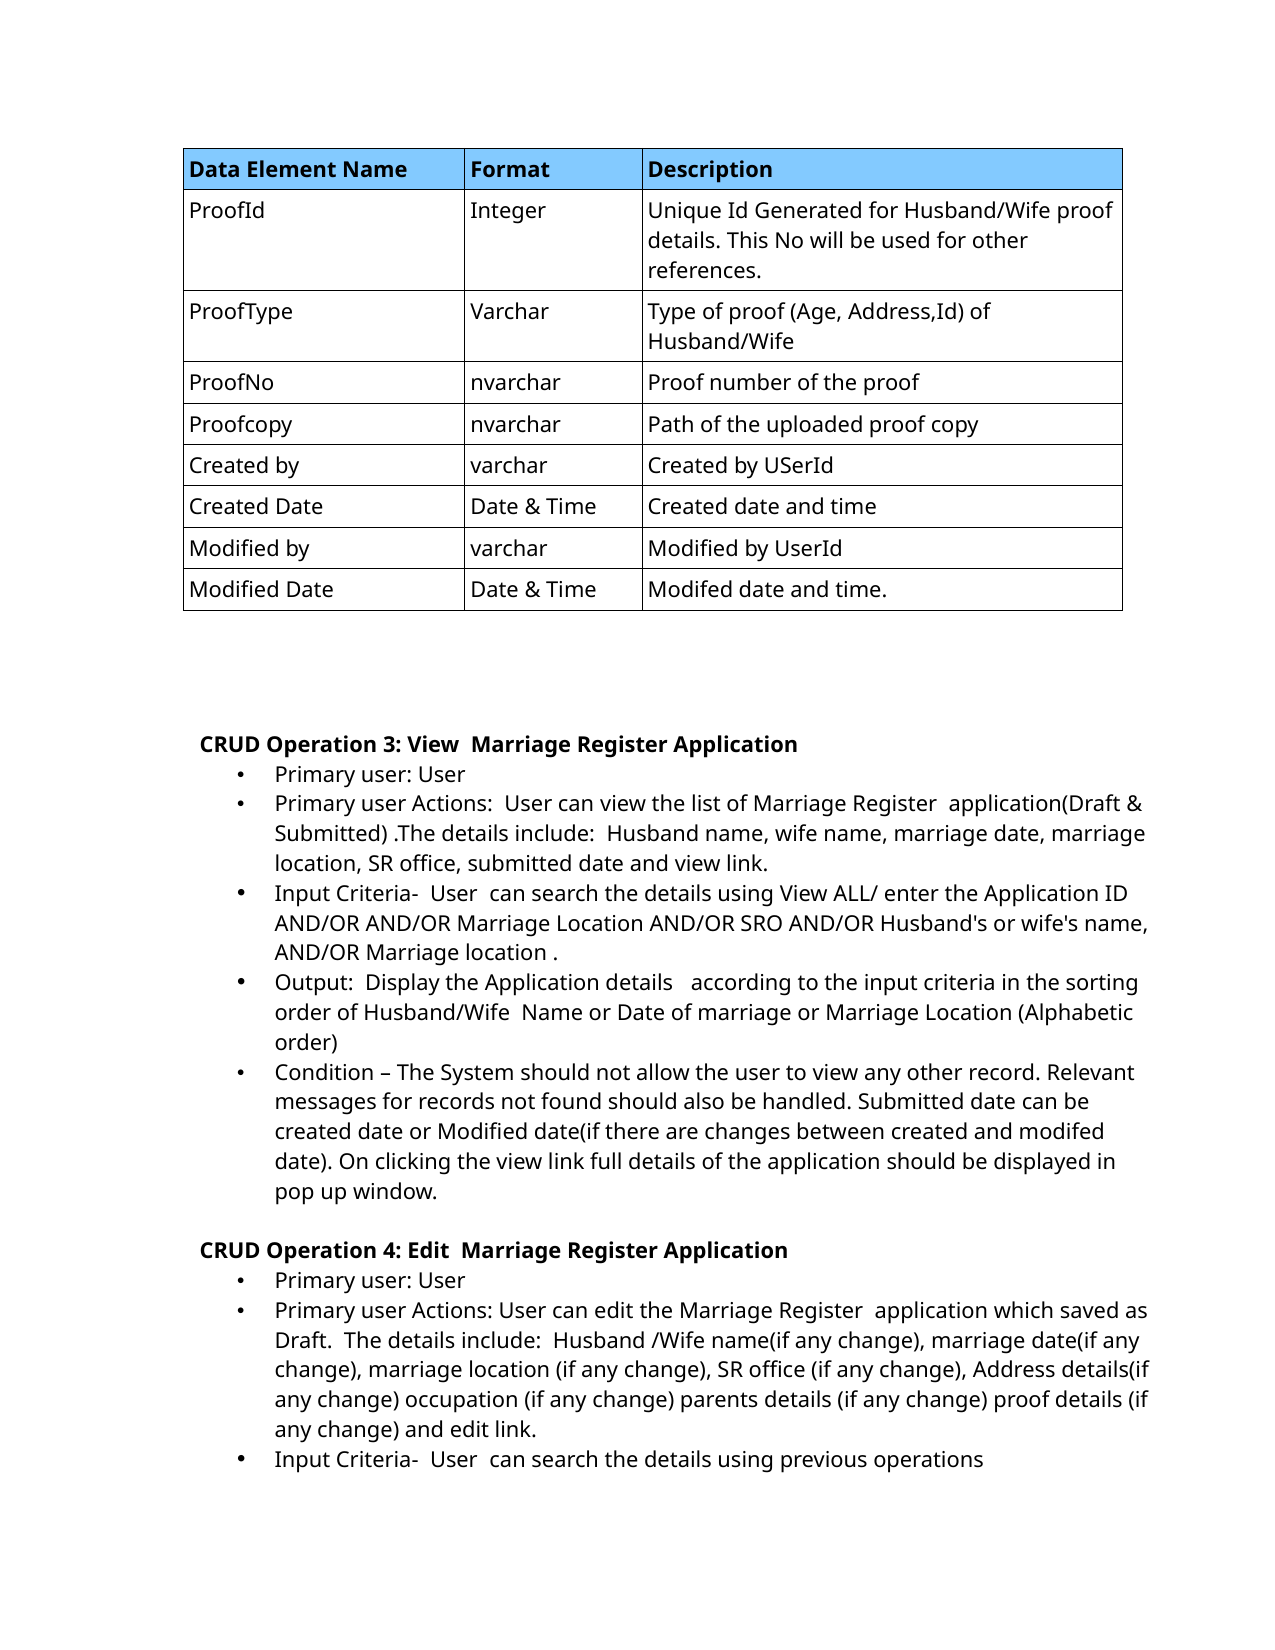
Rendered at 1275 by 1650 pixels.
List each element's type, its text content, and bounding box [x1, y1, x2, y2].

table_header Format [465, 149, 642, 189]
table_cell ProofId [184, 190, 464, 290]
table_cell Unique Id Generated for Husband/Wife proof details. This No will be used for other references. [643, 190, 1122, 290]
table_cell Date & Time [465, 486, 642, 527]
table_cell Modified by [184, 528, 464, 568]
table_cell Created date and time [643, 486, 1122, 527]
table_cell Proofcopy [184, 404, 464, 444]
table_cell Varchar [465, 291, 642, 361]
table_cell Modifed date and time. [643, 569, 1122, 609]
list Primary user Actions: User can edit the Marriage Register application which saved as Draft. The details include: Husband /Wife name(if any change), marriage date(if any change), marriage location (if any change), SR office (if any change), Address details(if any change) occupation (if any change) parents details (if any change) proof details (if any change) and edit link. [237, 1295, 1157, 1444]
list Primary user: User [237, 1265, 1157, 1295]
table_cell varchar [465, 528, 642, 568]
table_cell Type of proof (Age, Address,Id) of Husband/Wife [643, 291, 1122, 361]
list Input Criteria- User can search the details using previous operations [237, 1444, 1157, 1473]
table_cell nvarchar [465, 404, 642, 444]
table_cell Date & Time [465, 569, 642, 609]
table_cell Created by [184, 445, 464, 485]
table_cell Path of the uploaded proof copy [643, 404, 1122, 444]
list Primary user: User [237, 758, 1157, 788]
table_cell nvarchar [465, 362, 642, 403]
list Output: Display the Application details according to the input criteria in the sorting order of Husband/Wife Name or Date of marriage or Marriage Location (Alphabetic order) [237, 967, 1157, 1056]
table_cell Modified by UserId [643, 528, 1122, 568]
table_cell ProofType [184, 291, 464, 361]
list CRUD Operation 4: Edit Marriage Register Application [199, 1235, 1157, 1265]
table_cell varchar [465, 445, 642, 485]
list Input Criteria- User can search the details using View ALL/ enter the Application ID AND/OR AND/OR Marriage Location AND/OR SRO AND/OR Husband's or wife's name, AND/OR Marriage location . [237, 878, 1157, 967]
list Primary user Actions: User can view the list of Marriage Register application(Draft & Submitted) .The details include: Husband name, wife name, marriage date, marriage location, SR office, submitted date and view link. [237, 788, 1157, 878]
table_header Data Element Name [184, 149, 464, 189]
list Condition – The System should not allow the user to view any other record. Relevant messages for records not found should also be handled. Submitted date can be created date or Modified date(if there are changes between created and modifed date). On clicking the view link full details of the application should be displayed in pop up window. [237, 1056, 1157, 1205]
table_cell Created by USerId [643, 445, 1122, 485]
table_cell Proof number of the proof [643, 362, 1122, 403]
list CRUD Operation 3: View Marriage Register Application [199, 729, 1157, 758]
table_cell Created Date [184, 486, 464, 527]
table_cell Modified Date [184, 569, 464, 609]
table_cell Integer [465, 190, 642, 290]
table_cell ProofNo [184, 362, 464, 403]
table_header Description [643, 149, 1122, 189]
